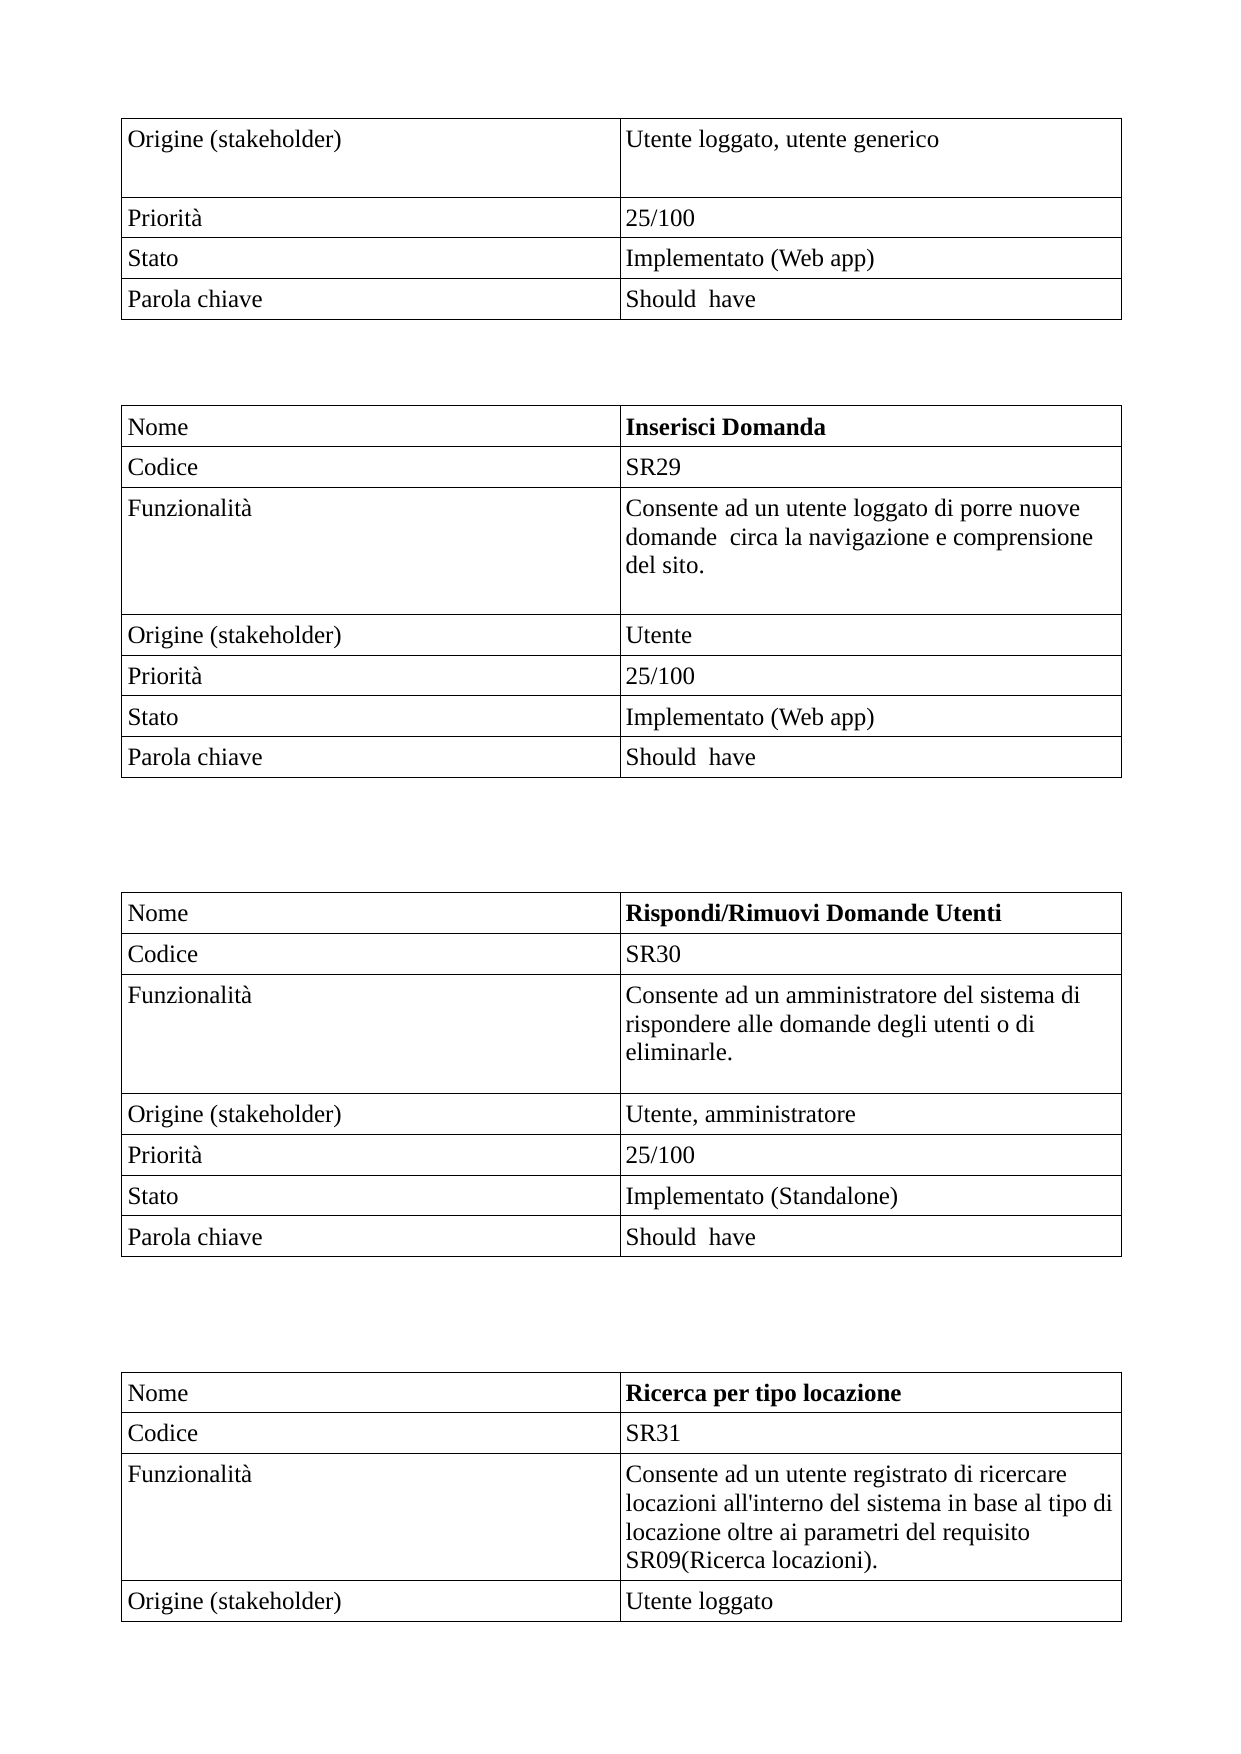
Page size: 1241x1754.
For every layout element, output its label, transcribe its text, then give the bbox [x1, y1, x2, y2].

table_cell Codice [122, 934, 620, 974]
table_cell Implementato (Web app) [621, 238, 1121, 278]
table_header Nome [122, 406, 620, 446]
table_cell Priorità [122, 198, 620, 237]
table_cell Funzionalità [122, 975, 620, 1093]
table_cell Implementato (Standalone) [621, 1176, 1121, 1215]
table_cell Origine (stakeholder) [122, 119, 620, 196]
table_cell Codice [122, 447, 620, 487]
table_cell Priorità [122, 656, 620, 695]
table_cell Stato [122, 1176, 620, 1215]
table_cell Priorità [122, 1135, 620, 1174]
table_cell Funzionalità [122, 488, 620, 614]
table_cell Should have [621, 737, 1121, 777]
table_header Nome [122, 893, 620, 933]
table_cell Funzionalità [122, 1454, 620, 1580]
table_cell Stato [122, 696, 620, 736]
table_cell Stato [122, 238, 620, 278]
table_cell Consente ad un utente loggato di porre nuove domande circa la navigazione e comprensione del sito. [621, 488, 1121, 614]
table_cell Codice [122, 1413, 620, 1453]
table_header Rispondi/Rimuovi Domande Utenti [621, 893, 1121, 933]
table_cell 25/100 [621, 198, 1121, 237]
table_cell Utente loggato, utente generico [621, 119, 1121, 196]
table_cell Parola chiave [122, 279, 620, 319]
table_cell Utente [621, 615, 1121, 654]
table_cell Origine (stakeholder) [122, 1581, 620, 1621]
table_header Inserisci Domanda [621, 406, 1121, 446]
table_cell 25/100 [621, 656, 1121, 695]
table_cell SR29 [621, 447, 1121, 487]
table_cell Should have [621, 1216, 1121, 1256]
table_cell Consente ad un utente registrato di ricercare locazioni all'interno del sistema in base al tipo di locazione oltre ai parametri del requisito SR09(Ricerca locazioni). [621, 1454, 1121, 1580]
table_cell 25/100 [621, 1135, 1121, 1174]
table_cell Parola chiave [122, 737, 620, 777]
table_cell Parola chiave [122, 1216, 620, 1256]
table_cell SR31 [621, 1413, 1121, 1453]
table_cell Should have [621, 279, 1121, 319]
table_cell Origine (stakeholder) [122, 1094, 620, 1134]
table_cell Utente loggato [621, 1581, 1121, 1621]
table_cell Utente, amministratore [621, 1094, 1121, 1134]
table_cell Origine (stakeholder) [122, 615, 620, 654]
table_cell Consente ad un amministratore del sistema di rispondere alle domande degli utenti o di eliminarle. [621, 975, 1121, 1093]
table_header Ricerca per tipo locazione [621, 1373, 1121, 1412]
table_cell SR30 [621, 934, 1121, 974]
table_header Nome [122, 1373, 620, 1412]
table_cell Implementato (Web app) [621, 696, 1121, 736]
